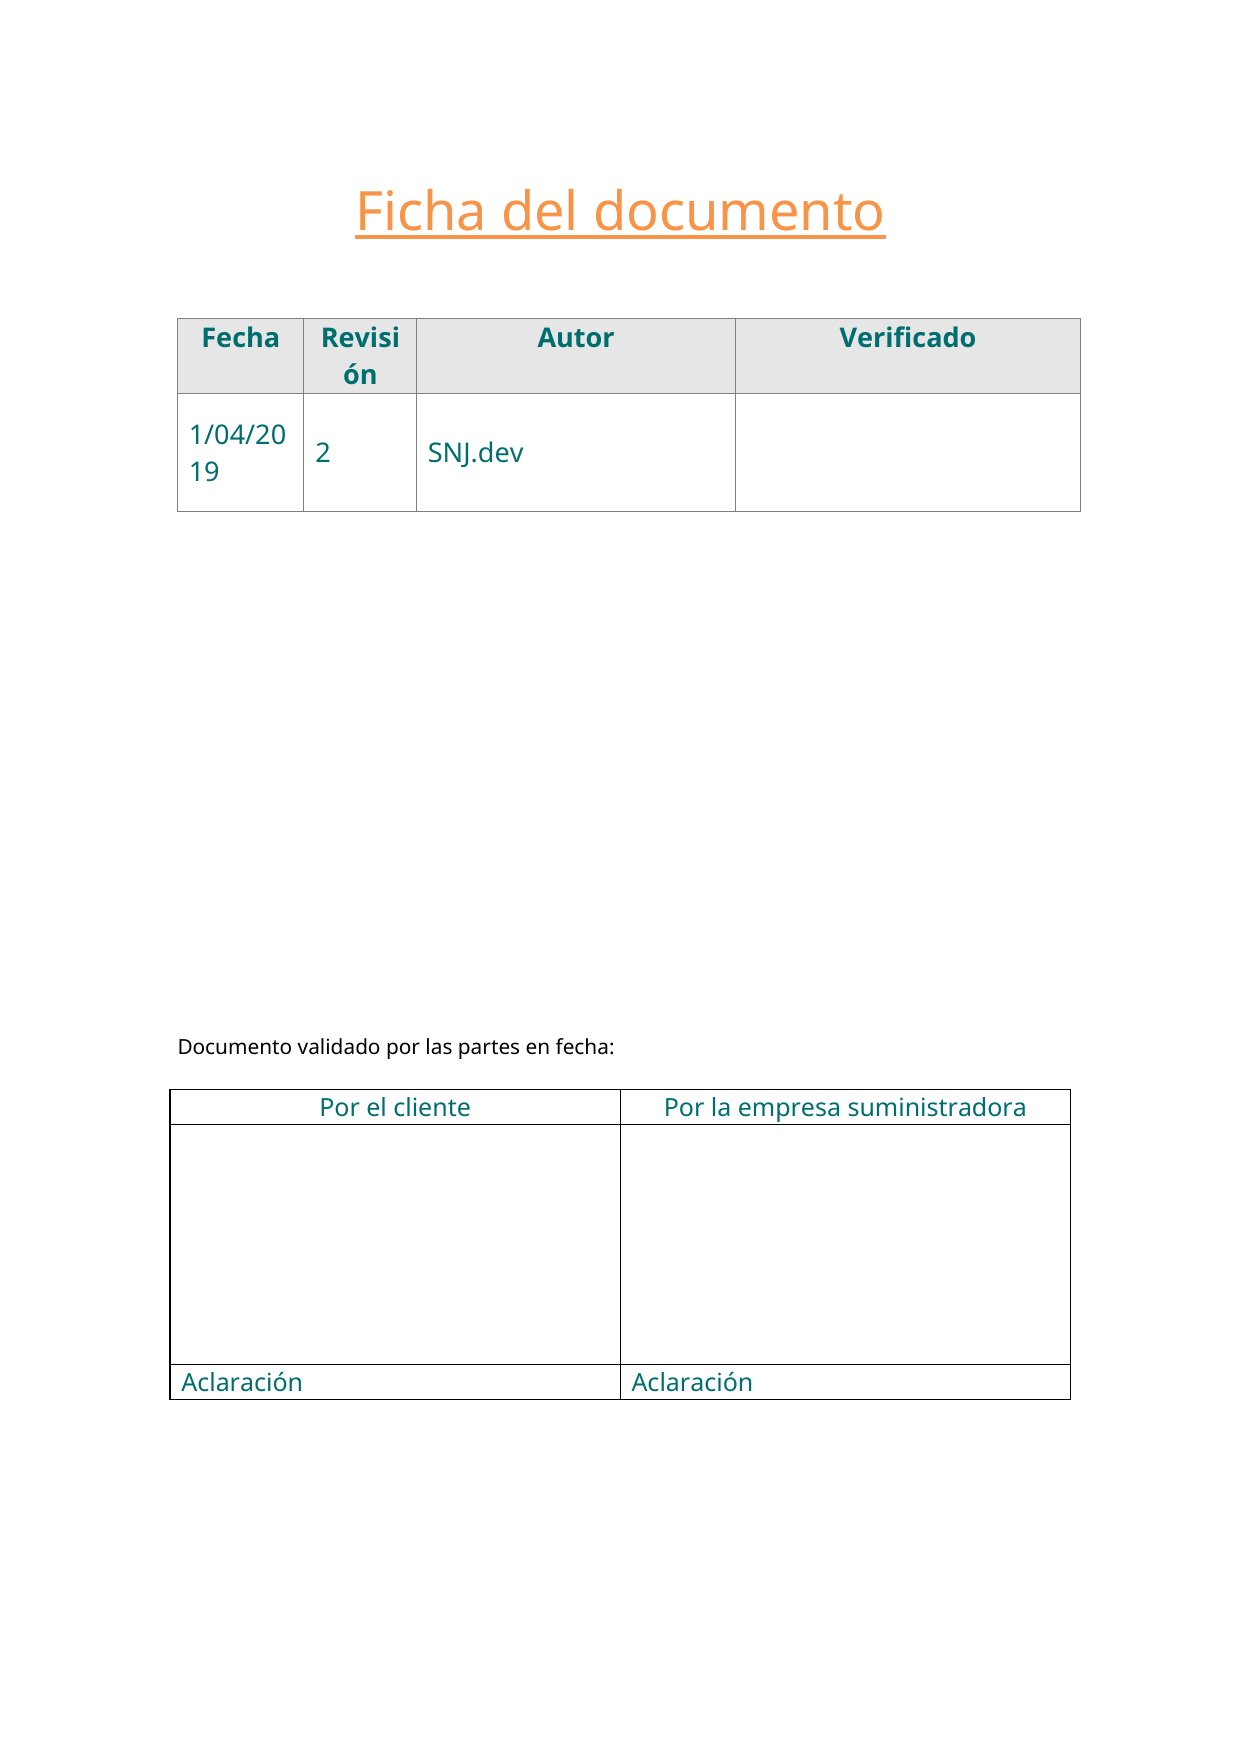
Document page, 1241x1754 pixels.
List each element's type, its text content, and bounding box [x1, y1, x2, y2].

table_cell SNJ.dev [417, 394, 735, 511]
table_cell 2 [304, 394, 416, 511]
table_header Revisión [304, 319, 416, 393]
table_cell 1/04/2019 [178, 394, 303, 511]
table_cell [171, 1125, 620, 1364]
text Documento validado por las partes en fecha: [177, 1032, 1063, 1061]
table_header Fecha [178, 319, 303, 393]
table_header Por el cliente [171, 1090, 620, 1124]
table_cell Aclaración [621, 1365, 1070, 1399]
text Ficha del documento [177, 173, 1063, 246]
table_header Autor [417, 319, 735, 393]
table_cell Aclaración [171, 1365, 620, 1399]
table_cell [621, 1125, 1070, 1364]
table_cell [736, 394, 1080, 511]
table_header Por la empresa suministradora [621, 1090, 1070, 1124]
table_header Verificado [736, 319, 1080, 393]
